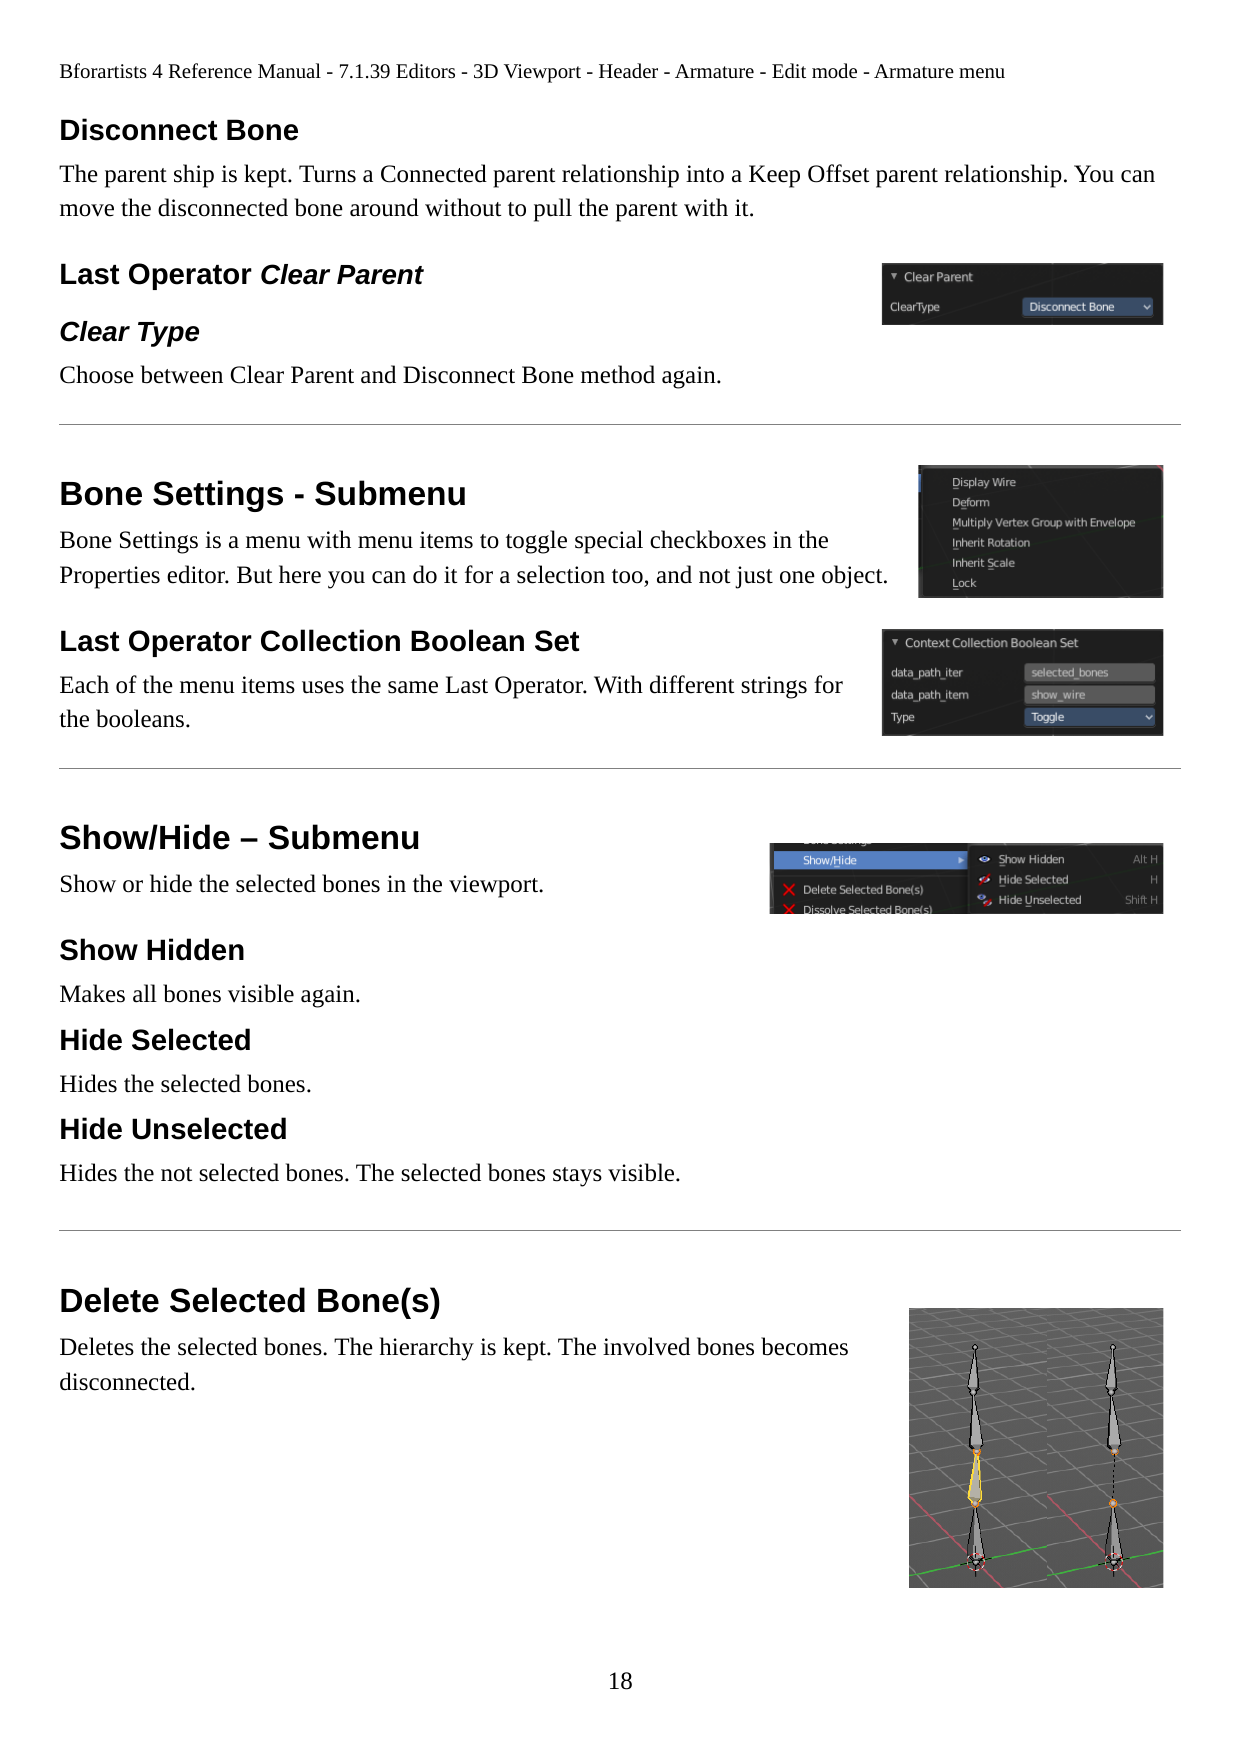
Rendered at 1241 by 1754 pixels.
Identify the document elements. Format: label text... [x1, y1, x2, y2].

subtitle Hide Unselected [59, 1112, 1181, 1146]
subtitle Hide Selected [59, 1023, 1181, 1056]
subtitle [1164, 474, 1181, 513]
subtitle Last Operator Collection Boolean Set [59, 623, 1181, 657]
subtitle Disconnect Bone [59, 113, 1181, 146]
text Bone Settings is a menu with menu items to toggle special checkboxes in the Properties editor. But here you can do it for a selection too, and not just one object. [59, 525, 918, 588]
subtitle Show/Hide – Submenu [59, 818, 1181, 857]
text Hides the not selected bones. The selected bones stays visible. [59, 1158, 1181, 1187]
text Hides the selected bones. [59, 1069, 1181, 1098]
picture [918, 465, 1164, 598]
text The parent ship is kept. Turns a Connected parent relationship into a Keep Offset parent relationship. You can move the disconnected bone around without to pull the parent with it. [59, 159, 1181, 222]
picture [881, 629, 1164, 736]
text Deletes the selected bones. The hierarchy is kept. The involved bones becomes disconnected. [59, 1332, 909, 1395]
picture [909, 1308, 1164, 1588]
picture [769, 843, 1164, 914]
subtitle Delete Selected Bone(s) [59, 1281, 1181, 1319]
subtitle Clear Type [59, 316, 1181, 348]
subtitle Bone Settings - Submenu [59, 474, 918, 513]
text Show or hide the selected bones in the viewport. [59, 869, 769, 898]
text Each of the menu items uses the same Last Operator. With different strings for the booleans. [59, 670, 881, 733]
text Choose between Clear Parent and Disconnect Bone method again. [59, 360, 1181, 389]
subtitle Last Operator Clear Parent [59, 257, 1181, 291]
text Makes all bones visible again. [59, 979, 1181, 1008]
picture [881, 263, 1164, 325]
subtitle Show Hidden [59, 933, 1181, 967]
